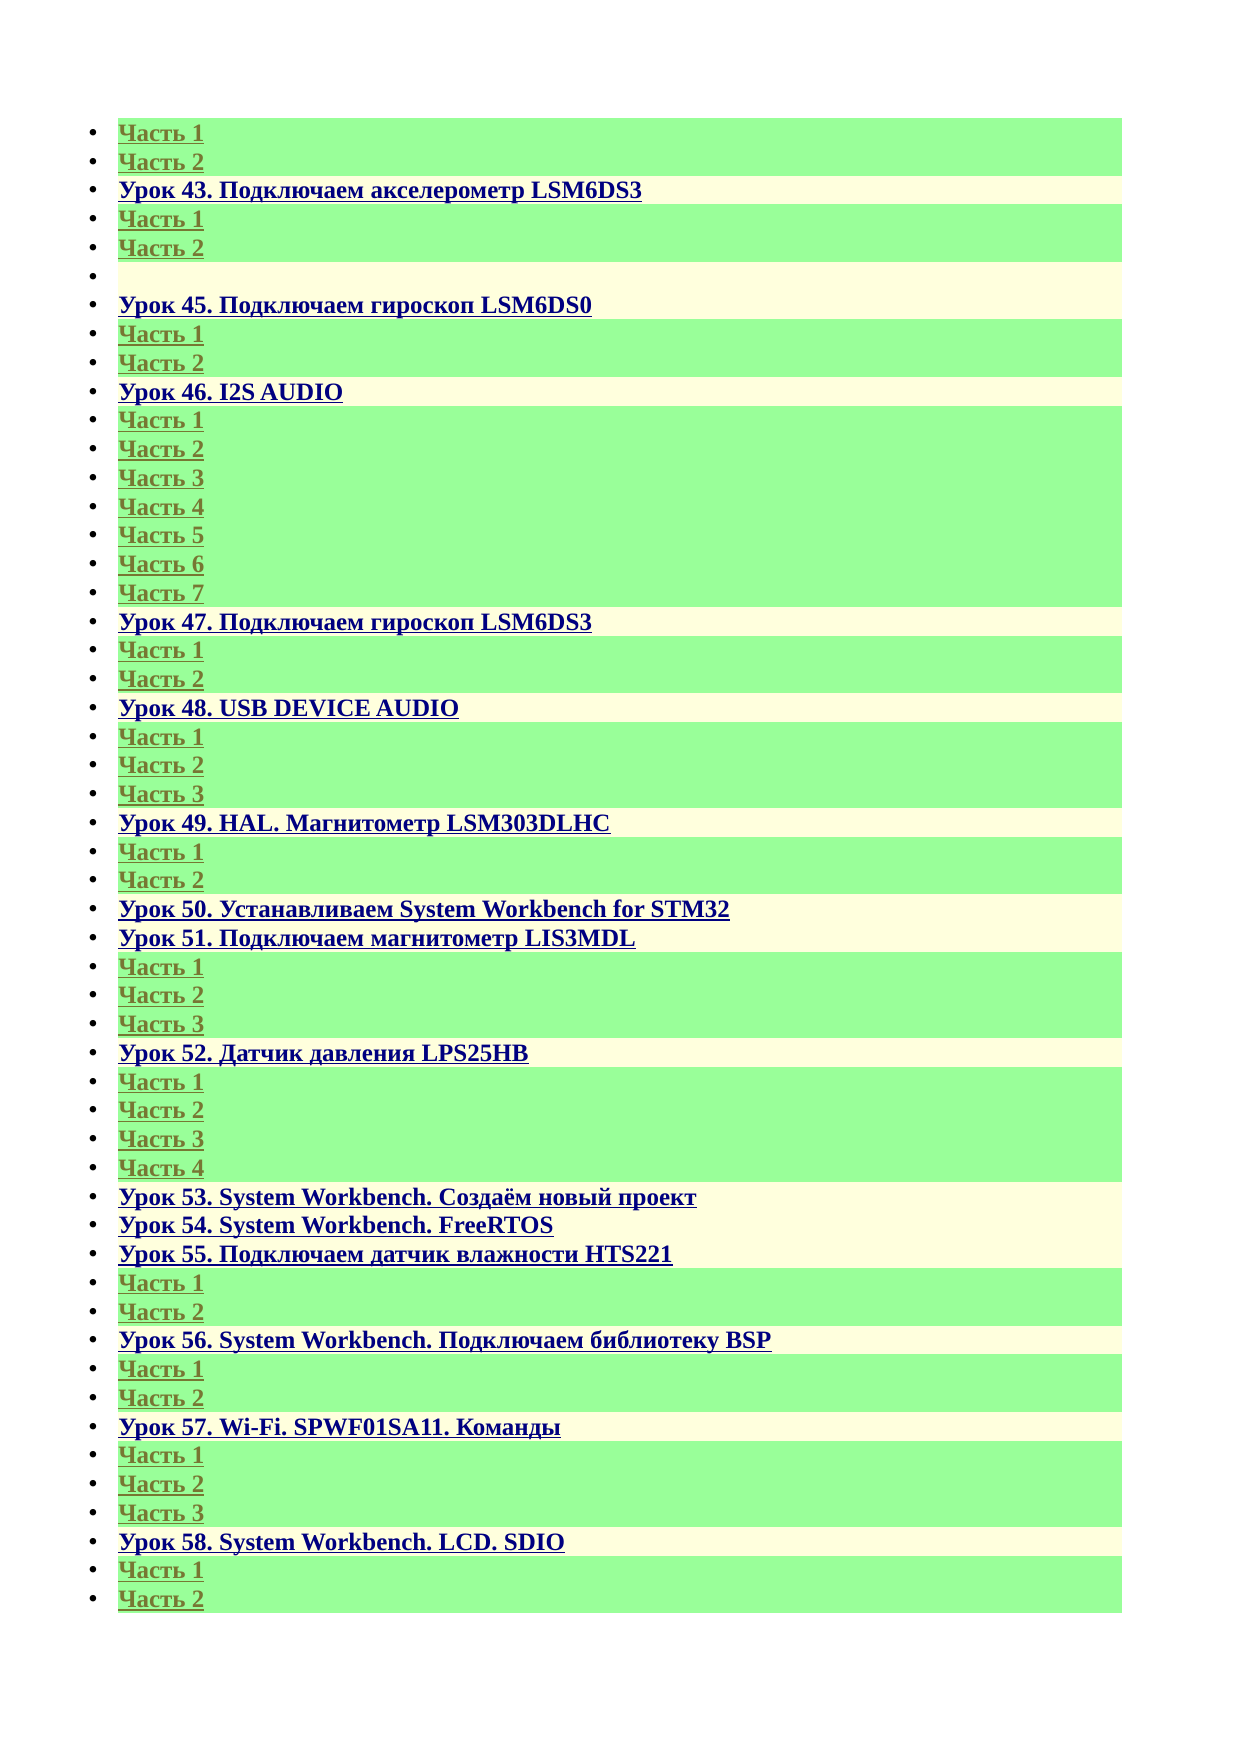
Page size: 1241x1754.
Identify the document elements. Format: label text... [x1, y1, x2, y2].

list Урок 49. HAL. Магнитометр LSM303DLHC [118, 808, 1122, 837]
list Часть 1 [118, 1556, 1122, 1584]
list Урок 51. Подключаем магнитометр LIS3MDL [118, 923, 1122, 952]
list Часть 2 [118, 1096, 1122, 1124]
list Часть 1 [118, 319, 1122, 348]
list Часть 5 [118, 521, 1122, 549]
list Часть 1 [118, 406, 1122, 434]
list Урок 43. Подключаем акселерометр LSM6DS3 [118, 176, 1122, 204]
list Часть 1 [118, 1354, 1122, 1383]
list Часть 2 [118, 866, 1122, 894]
list Часть 3 [118, 463, 1122, 492]
list Часть 1 [118, 1268, 1122, 1297]
list Урок 57. Wi-Fi. SPWF01SA11. Команды [118, 1412, 1122, 1441]
list Часть 2 [118, 1297, 1122, 1326]
list Часть 2 [118, 348, 1122, 377]
list Часть 3 [118, 1124, 1122, 1153]
list Часть 2 [118, 147, 1122, 176]
list Часть 2 [118, 1584, 1122, 1613]
list Урок 55. Подключаем датчик влажности HTS221 [118, 1239, 1122, 1268]
list Урок 45. Подключаем гироскоп LSM6DS0 [118, 291, 1122, 319]
list Часть 3 [118, 1498, 1122, 1527]
list Часть 7 [118, 578, 1122, 607]
list Часть 3 [118, 1009, 1122, 1038]
list Урок 58. System Workbench. LCD. SDIO [118, 1527, 1122, 1556]
list Часть 1 [118, 1441, 1122, 1469]
list Часть 1 [118, 952, 1122, 981]
list Часть 2 [118, 1383, 1122, 1412]
list Часть 1 [118, 1067, 1122, 1096]
list Часть 2 [118, 233, 1122, 262]
list Часть 1 [118, 204, 1122, 233]
list Часть 2 [118, 981, 1122, 1009]
list Часть 4 [118, 1153, 1122, 1182]
list Урок 52. Датчик давления LPS25HB [118, 1038, 1122, 1067]
list Урок 54. System Workbench. FreeRTOS [118, 1211, 1122, 1239]
list Часть 2 [118, 434, 1122, 463]
list Часть 3 [118, 779, 1122, 808]
list Урок 56. System Workbench. Подключаем библиотеку BSP [118, 1326, 1122, 1354]
list Урок 48. USB DEVICE AUDIO [118, 693, 1122, 722]
list Часть 2 [118, 1469, 1122, 1498]
list Часть 2 [118, 664, 1122, 693]
list Урок 47. Подключаем гироскоп LSM6DS3 [118, 607, 1122, 636]
list Часть 2 [118, 751, 1122, 779]
list Урок 50. Устанавливаем System Workbench for STM32 [118, 894, 1122, 923]
list Урок 46. I2S AUDIO [118, 377, 1122, 406]
list Часть 4 [118, 492, 1122, 521]
list Часть 1 [118, 722, 1122, 751]
list Урок 53. System Workbench. Создаём новый проект [118, 1182, 1122, 1211]
list Часть 1 [118, 837, 1122, 866]
list Часть 6 [118, 549, 1122, 578]
list Часть 1 [118, 636, 1122, 664]
